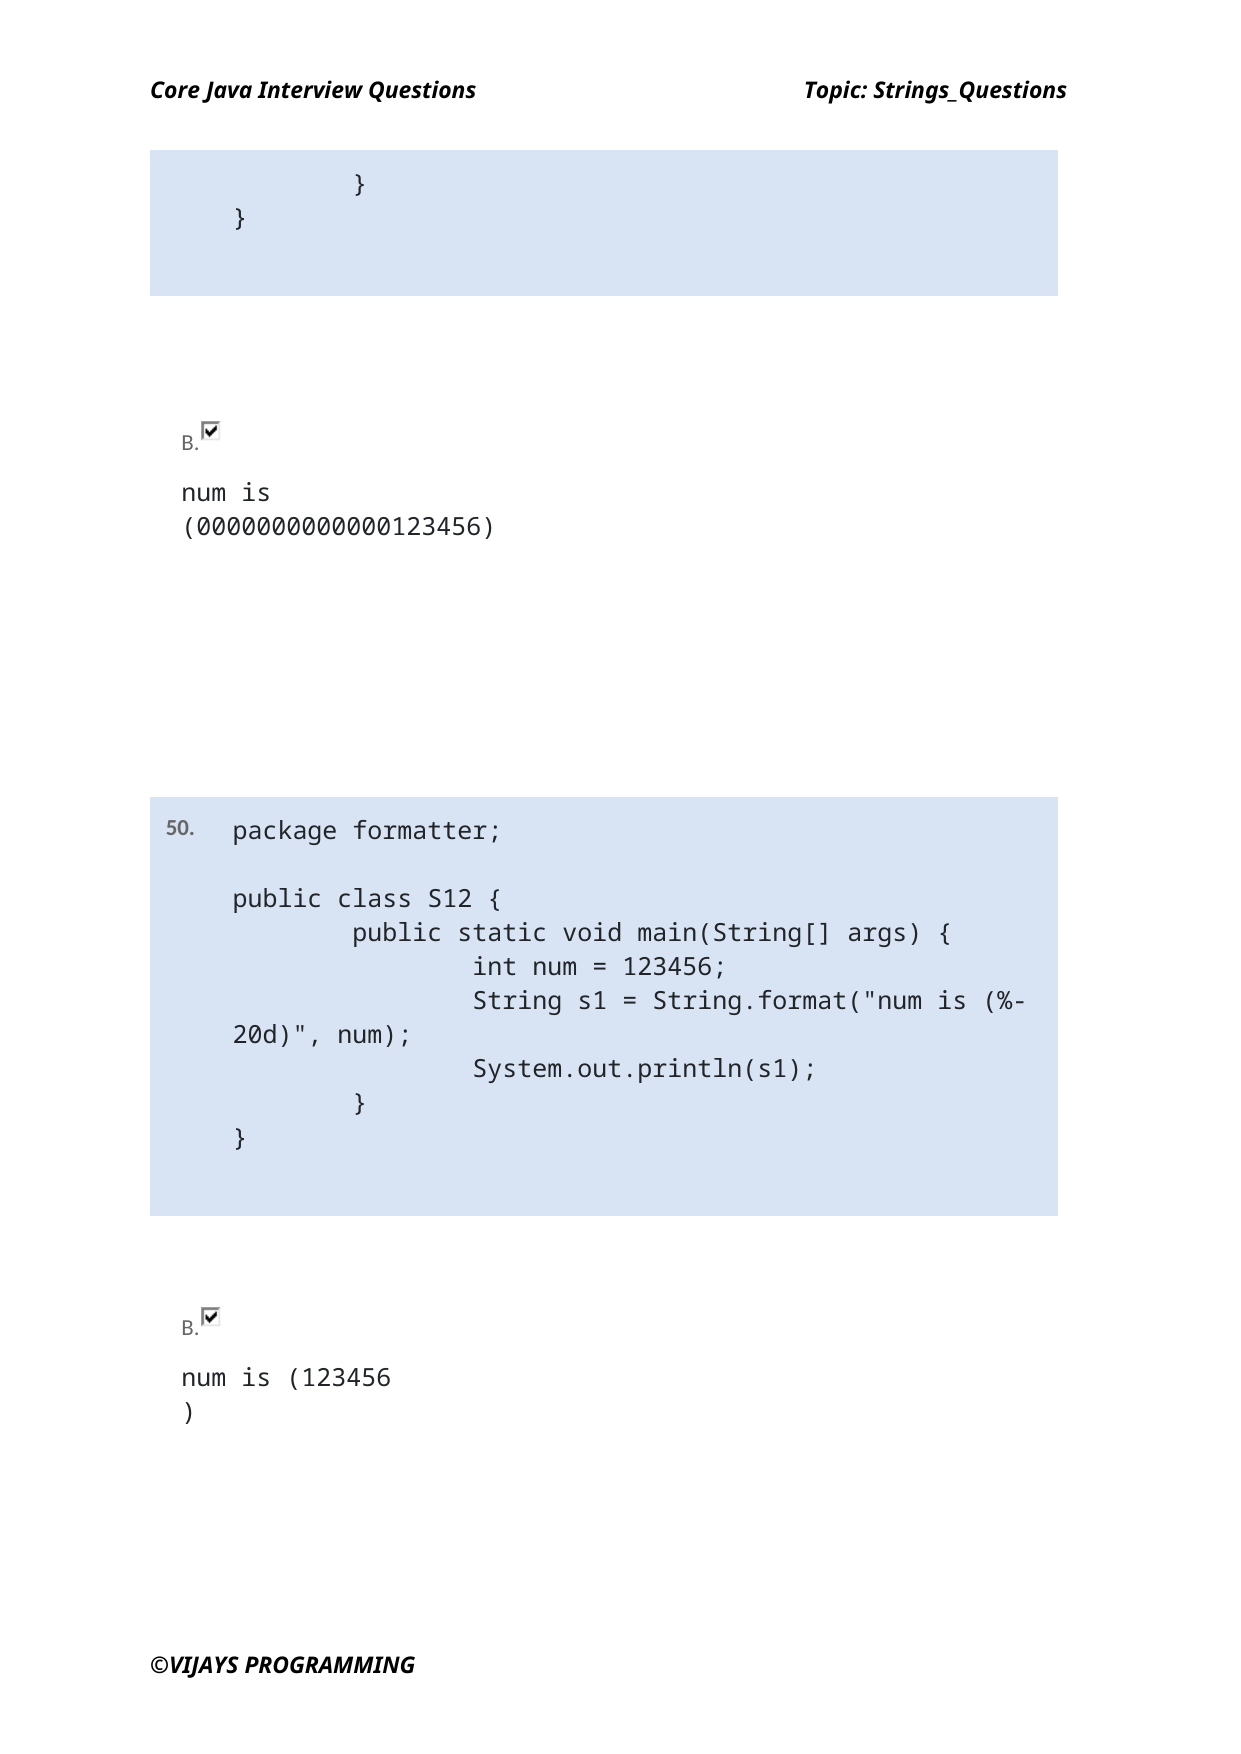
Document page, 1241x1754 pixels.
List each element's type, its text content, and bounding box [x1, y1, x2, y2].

table_header B. num is (0000000000000123456) [181, 414, 580, 645]
table_cell [150, 296, 1090, 797]
table_header [1058, 150, 1090, 296]
table_cell package formatter; public class S12 { public static void main(String[] args) { int num = 123456; String s1 = String.format("num is (%-20d)", num); System.out.println(s1); } } [217, 797, 1058, 1216]
table_cell [1058, 797, 1090, 1216]
table_header [181, 312, 594, 414]
table_header [181, 713, 429, 781]
table_header } } [217, 150, 1058, 296]
table_header [181, 645, 594, 713]
table_header [181, 1231, 401, 1299]
table_cell 50. [150, 797, 217, 1216]
table_cell [150, 1216, 1090, 1593]
table_header [150, 150, 217, 296]
table_header [181, 1530, 429, 1577]
table_header B. num is (123456 ) [181, 1299, 594, 1530]
